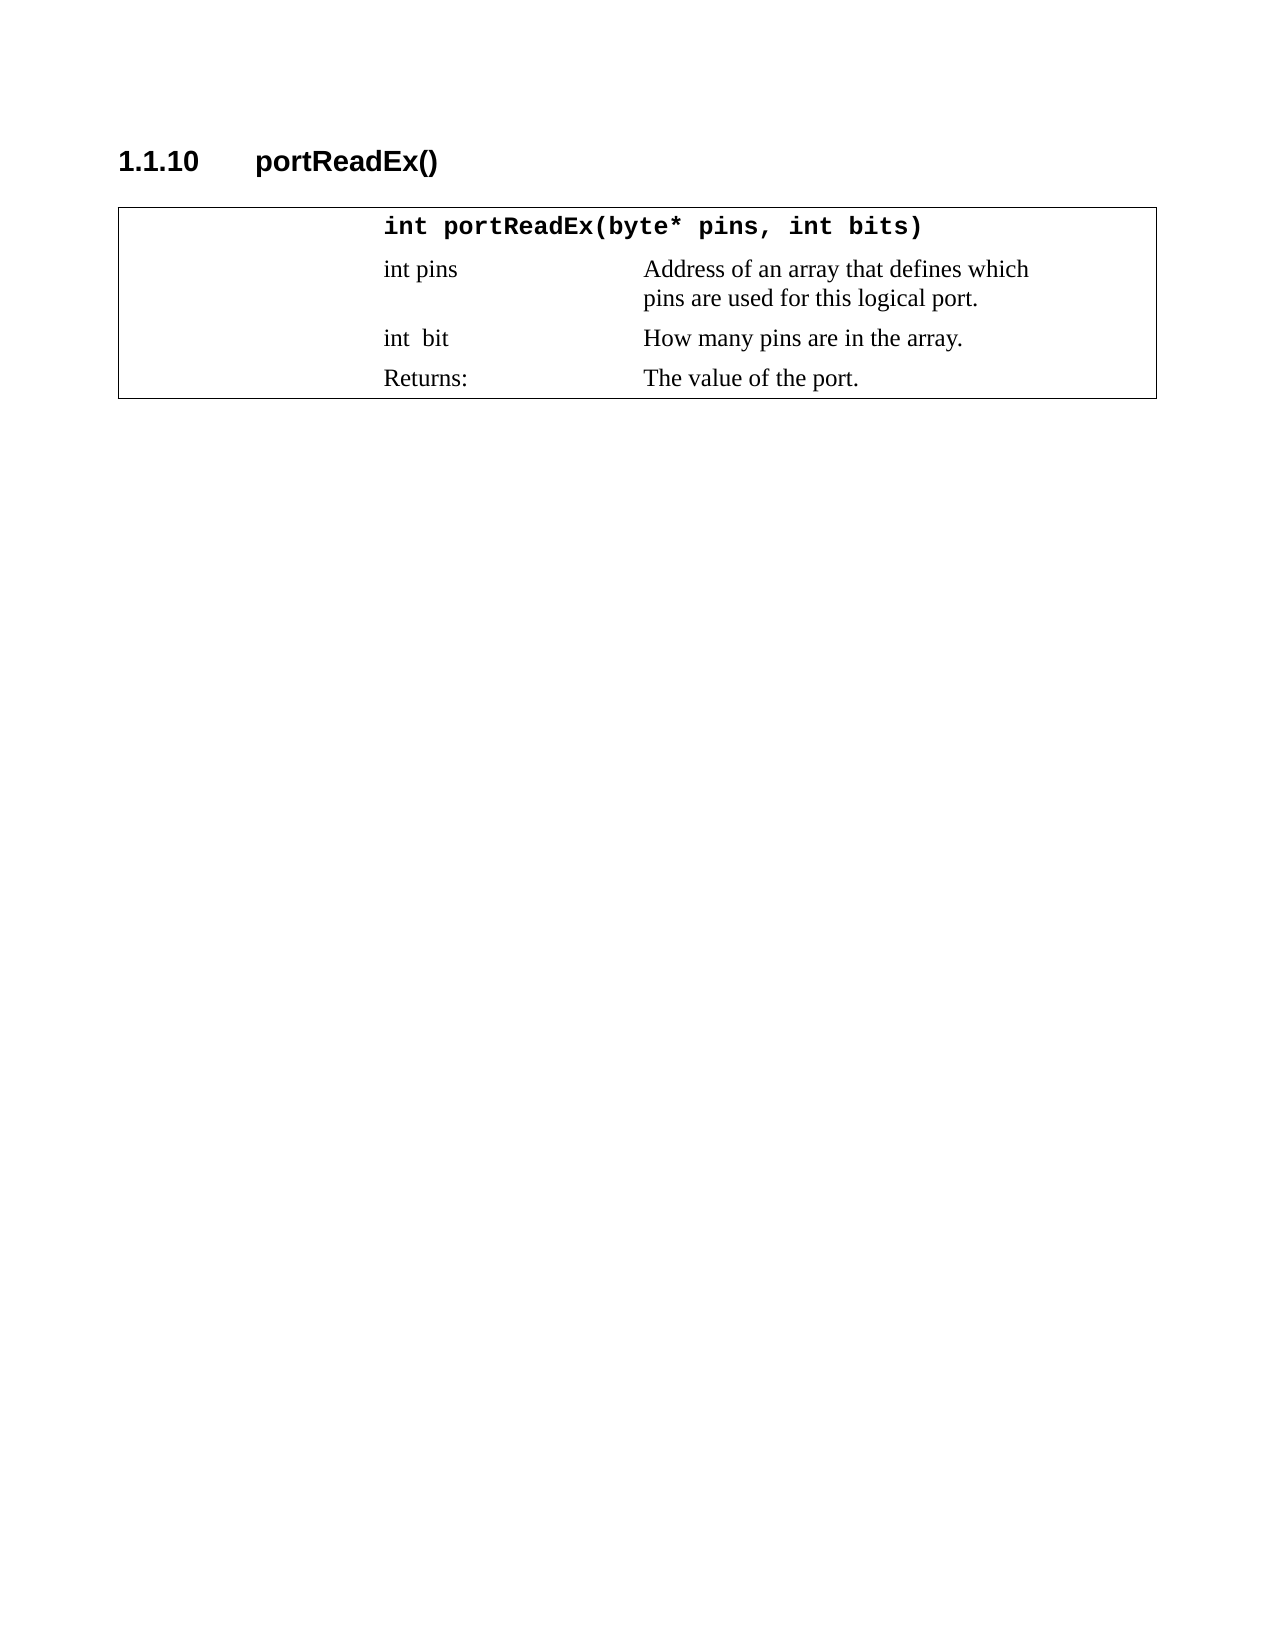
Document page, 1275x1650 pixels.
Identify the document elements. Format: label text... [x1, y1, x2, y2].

table_cell The value of the port. [637, 358, 1056, 398]
table_cell int pins [378, 249, 637, 317]
table_header [119, 208, 378, 248]
table_cell [1056, 318, 1156, 358]
table_cell How many pins are in the array. [637, 318, 1056, 358]
table_cell int bit [378, 318, 637, 358]
table_cell [119, 358, 378, 398]
subtitle portReadEx() [118, 144, 1157, 177]
table_cell [1056, 358, 1156, 398]
table_cell Returns: [378, 358, 637, 398]
table_cell [119, 318, 378, 358]
table_header int portReadEx(byte* pins, int bits) [378, 208, 1156, 248]
table_cell [1056, 249, 1156, 317]
table_cell Address of an array that defines which pins are used for this logical port. [637, 249, 1056, 317]
table_cell [119, 249, 378, 317]
